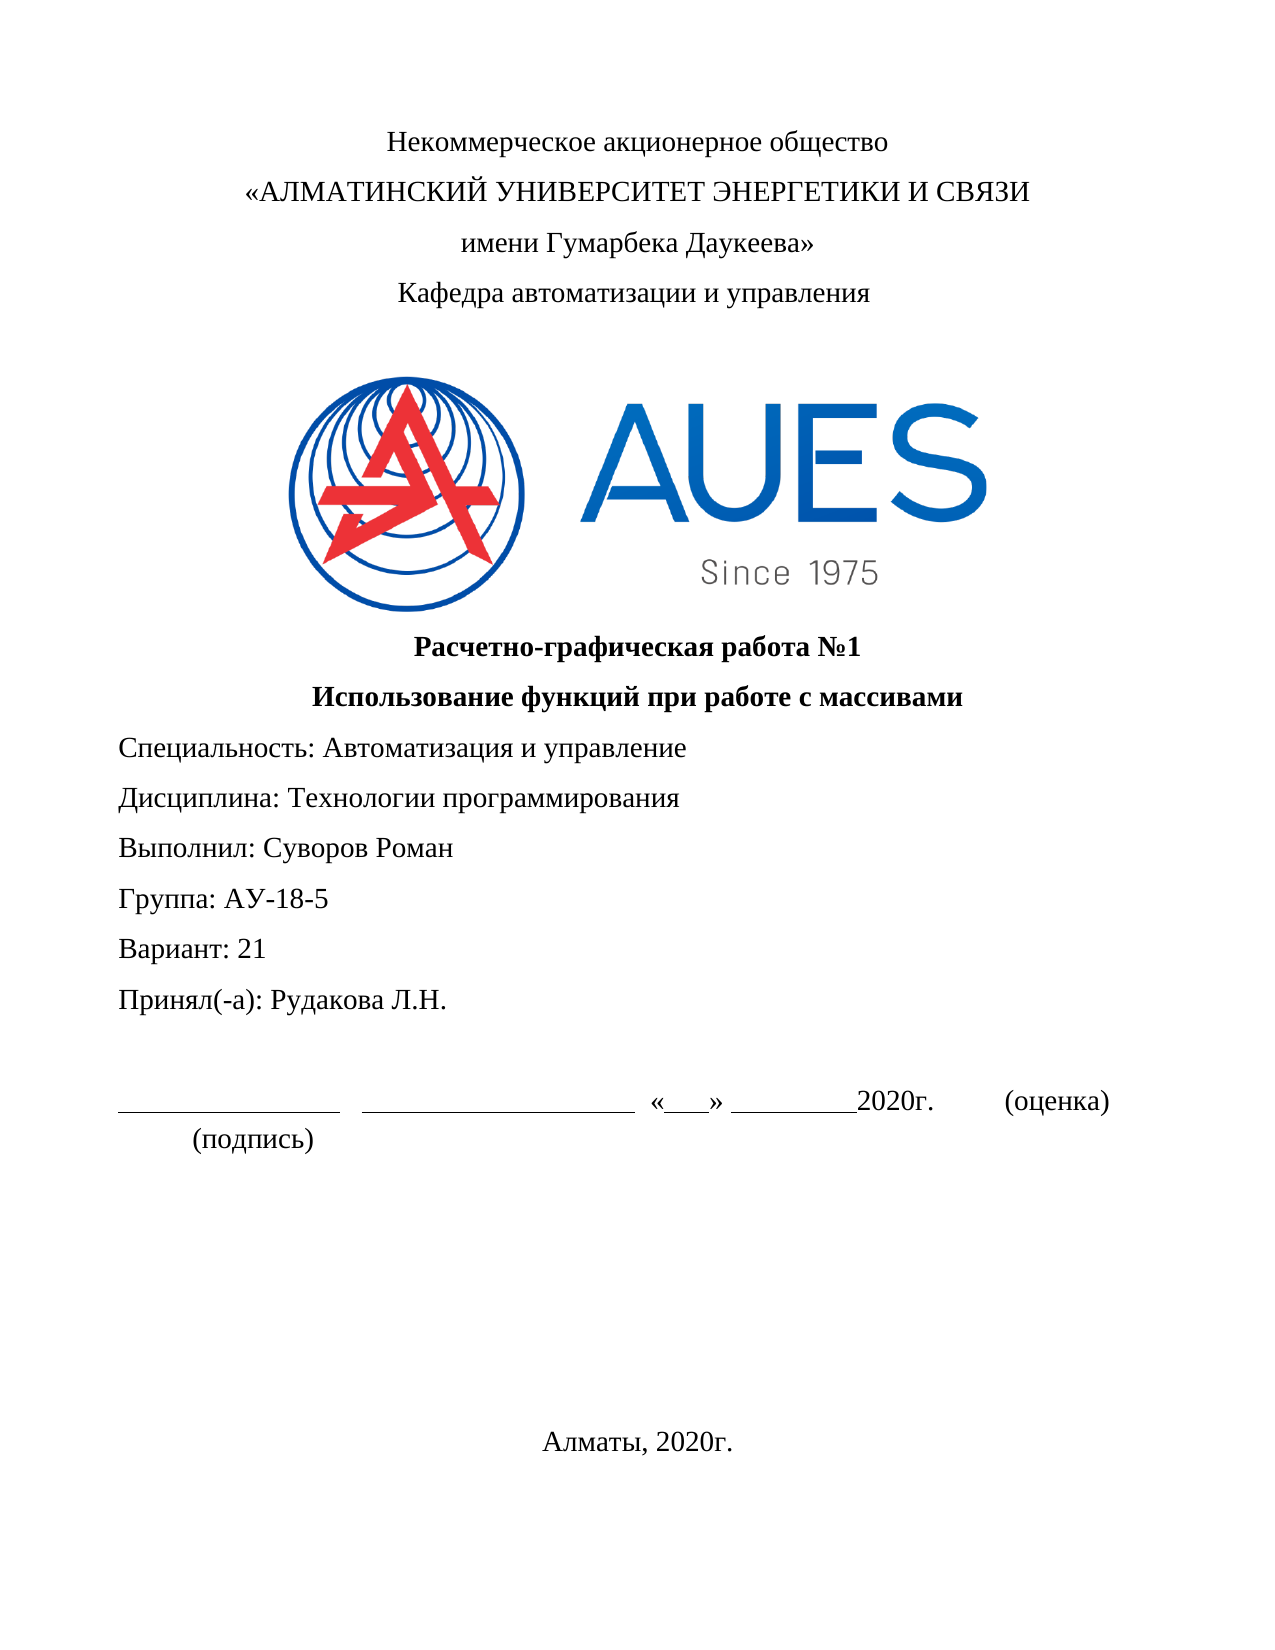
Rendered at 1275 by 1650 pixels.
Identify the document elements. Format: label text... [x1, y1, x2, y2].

text Кафедра автоматизации и управления [118, 275, 1157, 309]
text Некоммерческое акционерное общество [118, 124, 1157, 158]
text Принял(-а): Рудакова Л.Н. [118, 982, 1157, 1015]
text Вариант: 21 [118, 931, 1157, 965]
text Дисциплина: Технологии программирования [118, 780, 1157, 814]
text Расчетно-графическая работа №1 [118, 629, 1157, 662]
text Специальность: Автоматизация и управление [118, 730, 1157, 763]
text Алматы, 2020г. [118, 1424, 1157, 1457]
text « » 2020г. (оценка) (подпись) [118, 1083, 1157, 1155]
text Использование функций при работе с массивами [118, 679, 1157, 713]
text имени Гумарбека Даукеева» [118, 225, 1157, 258]
picture [288, 376, 987, 612]
text Группа: АУ-18-5 [118, 881, 1157, 914]
text «АЛМАТИНСКИЙ УНИВЕРСИТЕТ ЭНЕРГЕТИКИ И СВЯЗИ [118, 174, 1157, 208]
text Выполнил: Суворов Роман [118, 831, 1157, 864]
